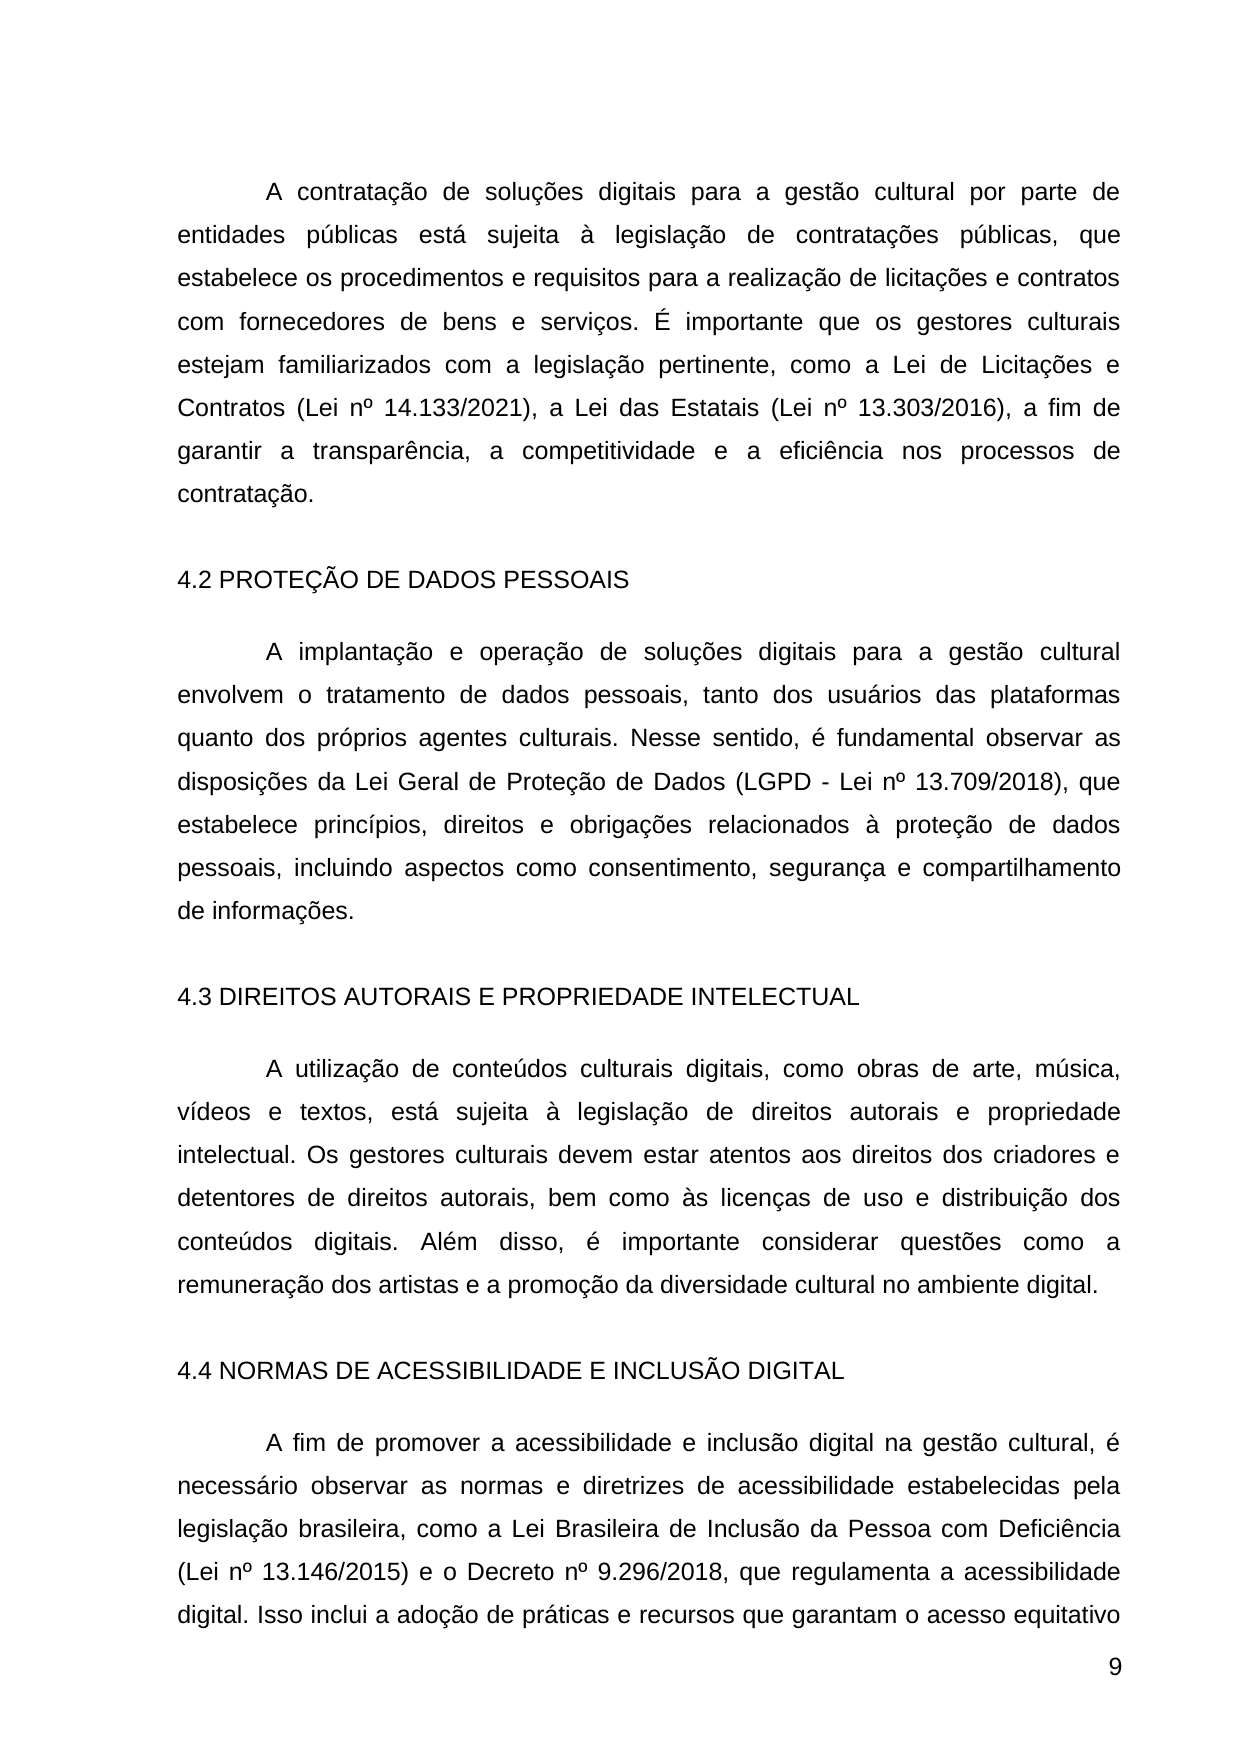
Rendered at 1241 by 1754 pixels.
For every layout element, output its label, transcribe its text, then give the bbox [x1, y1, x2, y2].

subtitle 4.3 DIREITOS AUTORAIS E PROPRIEDADE INTELECTUAL [177, 982, 1122, 1011]
subtitle 4.2 PROTEÇÃO DE DADOS PESSOAIS [177, 565, 1122, 594]
text A implantação e operação de soluções digitais para a gestão cultural envolvem o tratamento de dados pessoais, tanto dos usuários das plataformas quanto dos próprios agentes culturais. Nesse sentido, é fundamental observar as disposições da Lei Geral de Proteção de Dados (LGPD - Lei nº 13.709/2018), que estabelece princípios, direitos e obrigações relacionados à proteção de dados pessoais, incluindo aspectos como consentimento, segurança e compartilhamento de informações. [177, 637, 1122, 924]
subtitle 4.4 NORMAS DE ACESSIBILIDADE E INCLUSÃO DIGITAL [177, 1356, 1122, 1384]
text A utilização de conteúdos culturais digitais, como obras de arte, música, vídeos e textos, está sujeita à legislação de direitos autorais e propriedade intelectual. Os gestores culturais devem estar atentos aos direitos dos criadores e detentores de direitos autorais, bem como às licenças de uso e distribuição dos conteúdos digitais. Além disso, é importante considerar questões como a remuneração dos artistas e a promoção da diversidade cultural no ambiente digital. [177, 1054, 1122, 1298]
text A contratação de soluções digitais para a gestão cultural por parte de entidades públicas está sujeita à legislação de contratações públicas, que estabelece os procedimentos e requisitos para a realização de licitações e contratos com fornecedores de bens e serviços. É importante que os gestores culturais estejam familiarizados com a legislação pertinente, como a Lei de Licitações e Contratos (Lei nº 14.133/2021), a Lei das Estatais (Lei nº 13.303/2016), a fim de garantir a transparência, a competitividade e a eficiência nos processos de contratação. [177, 177, 1122, 508]
text A fim de promover a acessibilidade e inclusão digital na gestão cultural, é necessário observar as normas e diretrizes de acessibilidade estabelecidas pela legislação brasileira, como a Lei Brasileira de Inclusão da Pessoa com Deficiência (Lei nº 13.146/2015) e o Decreto nº 9.296/2018, que regulamenta a acessibilidade digital. Isso inclui a adoção de práticas e recursos que garantam o acesso equitativo [177, 1428, 1122, 1629]
